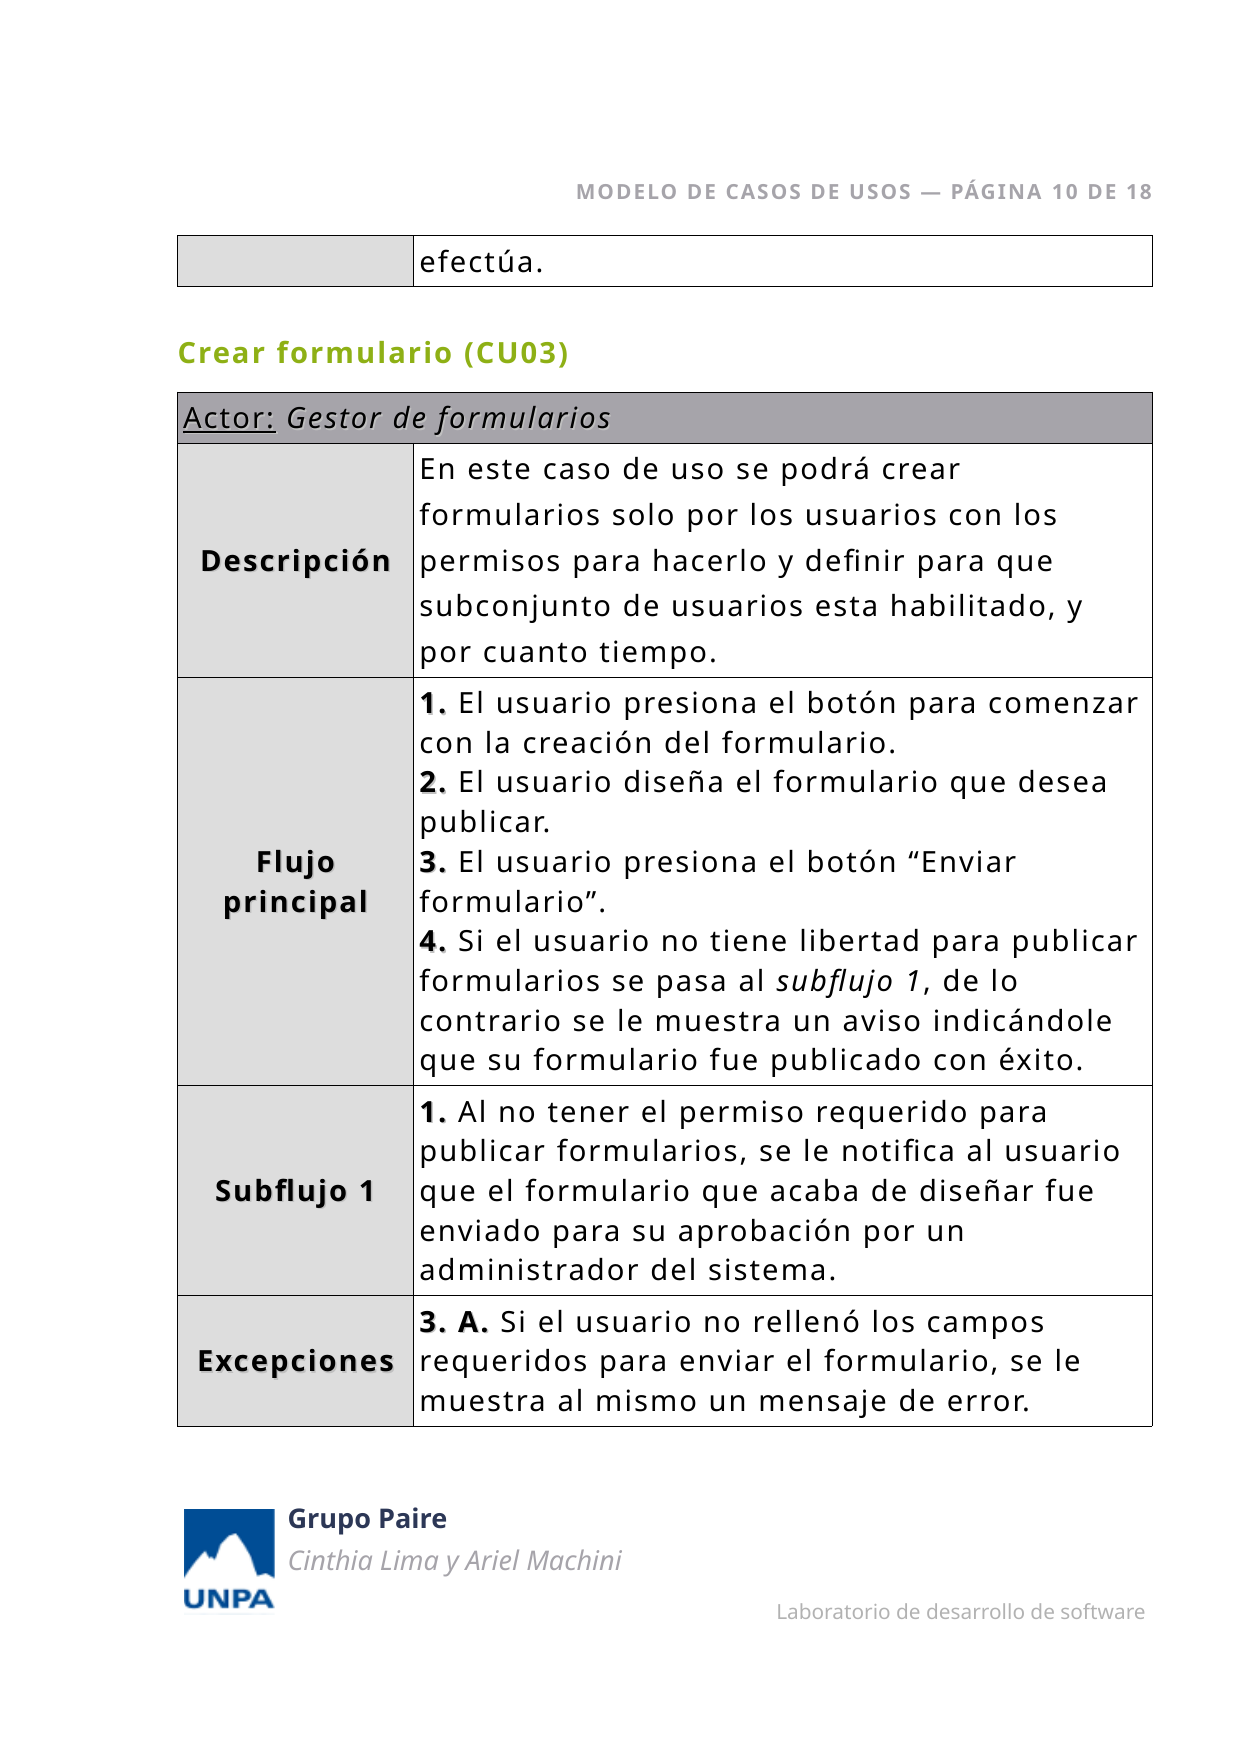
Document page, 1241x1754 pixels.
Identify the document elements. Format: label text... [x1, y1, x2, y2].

table_cell Excepciones [178, 1296, 413, 1426]
table_cell Flujo principal [178, 678, 413, 1085]
text Crear formulario (CU03) [177, 332, 1152, 372]
table_header Actor: Gestor de formularios [178, 393, 1152, 443]
table_cell 3. A. Si el usuario no rellenó los campos requeridos para enviar el formulario, se le muestra al mismo un mensaje de error. [414, 1296, 1152, 1426]
table_cell 1. El usuario presiona el botón para comenzar con la creación del formulario. 2. El usuario diseña el formulario que desea publicar. 3. El usuario presiona el botón “Enviar formulario”. 4. Si el usuario no tiene libertad para publicar formularios se pasa al subflujo 1, de lo contrario se le muestra un aviso indicándole que su formulario fue publicado con éxito. [414, 678, 1152, 1085]
table_cell 1. Al no tener el permiso requerido para publicar formularios, se le notifica al usuario que el formulario que acaba de diseñar fue enviado para su aprobación por un administrador del sistema. [414, 1086, 1152, 1295]
table_cell efectúa. [414, 236, 1152, 286]
table_cell En este caso de uso se podrá crear formularios solo por los usuarios con los permisos para hacerlo y definir para que subconjunto de usuarios esta habilitado, y por cuanto tiempo. [414, 444, 1152, 677]
table_cell [178, 236, 413, 286]
table_cell Descripción [178, 444, 413, 677]
picture [184, 1509, 275, 1615]
table_cell Subflujo 1 [178, 1086, 413, 1295]
